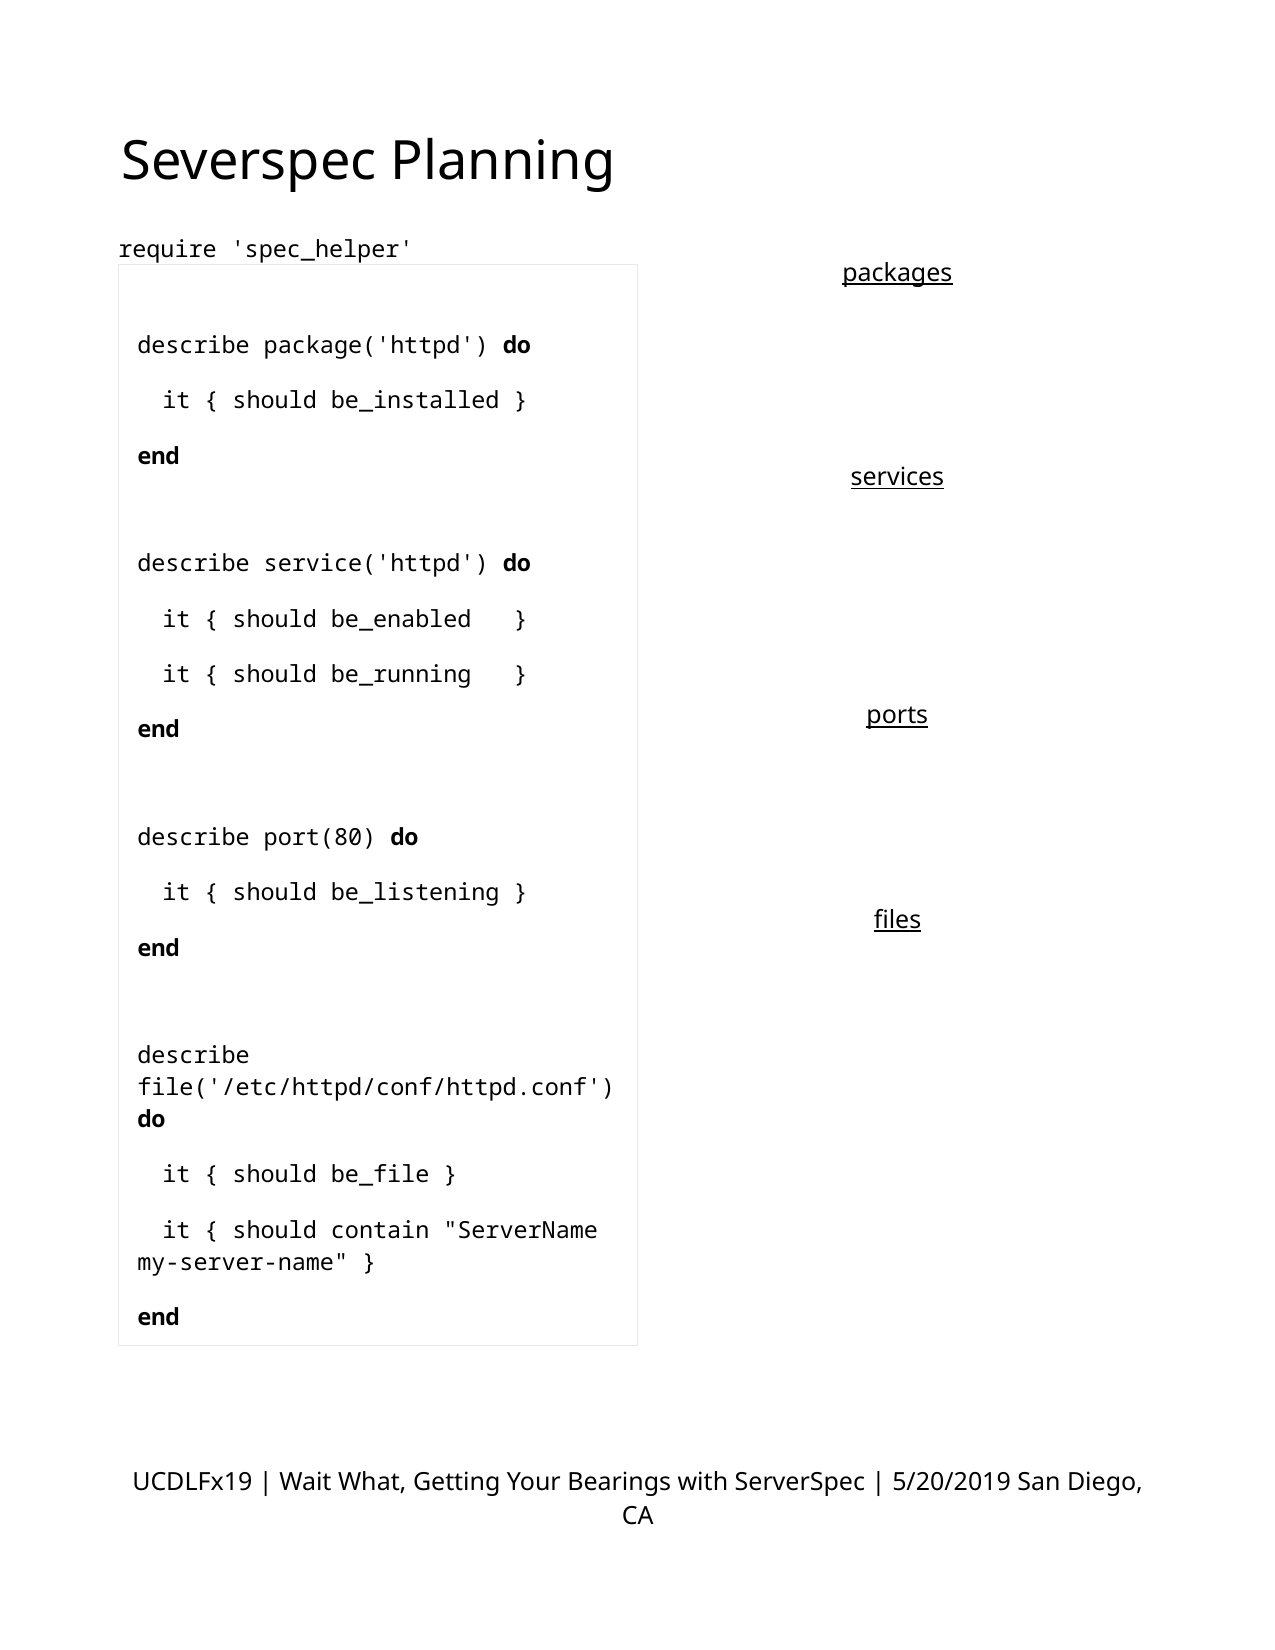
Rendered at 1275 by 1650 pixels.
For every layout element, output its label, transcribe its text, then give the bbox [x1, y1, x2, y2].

text it { should contain "ServerName my-server-name" } [119, 1200, 637, 1277]
text Severspec Planning [118, 118, 628, 198]
text ports [638, 697, 1157, 731]
text end [119, 700, 637, 745]
text it { should be_installed } [119, 371, 637, 416]
text services [638, 459, 1157, 493]
text it { should be_listening } [119, 863, 637, 907]
text require 'spec_helper' [118, 232, 637, 264]
text describe file('/etc/httpd/conf/httpd.conf') do [119, 1026, 637, 1134]
text it { should be_file } [119, 1145, 637, 1189]
text packages [637, 254, 1157, 288]
text it { should be_running } [119, 645, 637, 689]
text end [119, 1288, 637, 1345]
text end [119, 918, 637, 963]
text describe service('httpd') do [119, 534, 637, 578]
text describe port(80) do [119, 807, 637, 852]
text it { should be_enabled } [119, 589, 637, 634]
text describe package('httpd') do [119, 316, 637, 360]
text files [638, 902, 1157, 936]
text end [119, 427, 637, 471]
